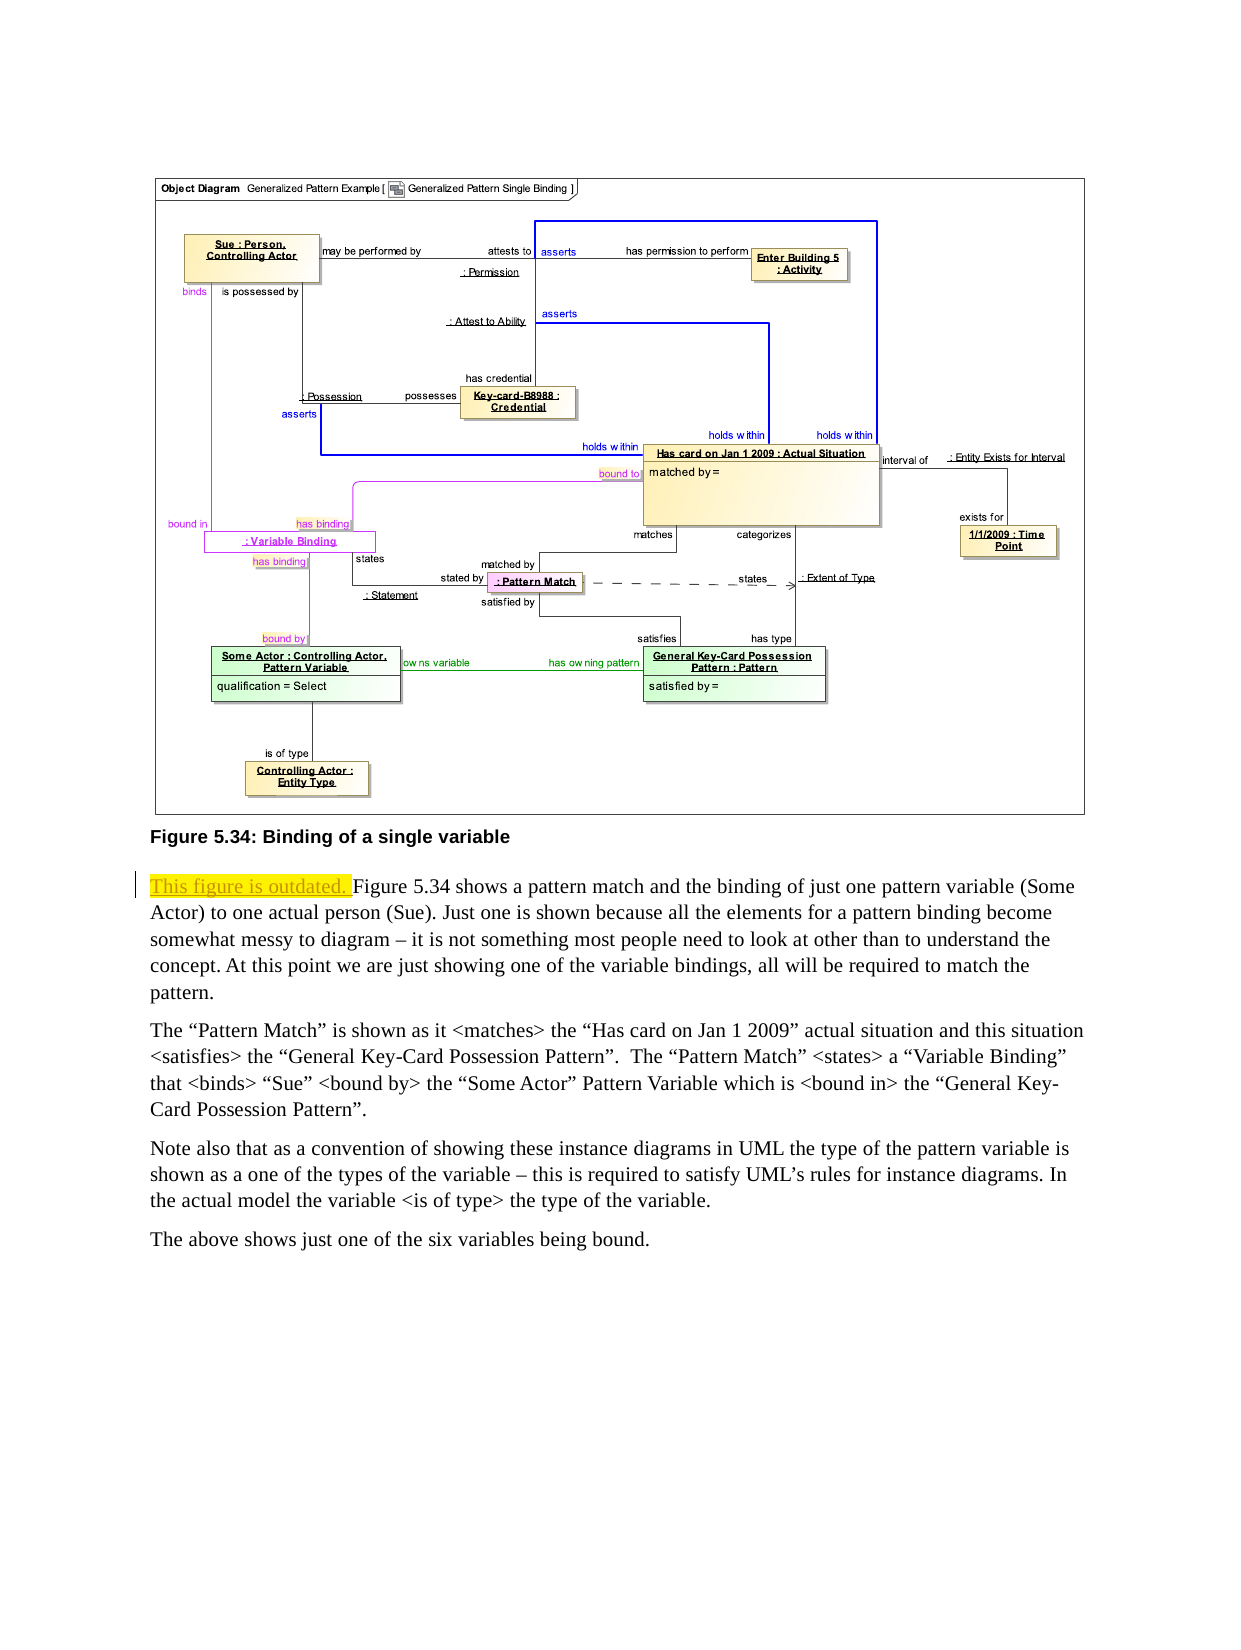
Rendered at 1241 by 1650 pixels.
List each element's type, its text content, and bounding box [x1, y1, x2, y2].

text Figure 5.34: Binding of a single variable [150, 820, 1090, 848]
text [150, 150, 1090, 174]
text The above shows just one of the six variables being bound. [150, 1226, 1090, 1251]
text The “Pattern Match” is shown as it <matches> the “Has card on Jan 1 2009” actual situation and this situation <satisfies> the “General Key-Card Possession Pattern”. The “Pattern Match” <states> a “Variable Binding” that <binds> “Sue” <bound by> the “Some Actor” Pattern Variable which is <bound in> the “General Key-Card Possession Pattern”. [150, 1018, 1090, 1121]
text This figure is outdated. Figure 5.34 shows a pattern match and the binding of just one pattern variable (Some Actor) to one actual person (Sue). Just one is shown because all the elements for a pattern binding become somewhat messy to diagram – it is not something most people need to look at other than to understand the concept. At this point we are just showing one of the variable bindings, all will be required to match the pattern. [150, 848, 1090, 1003]
text Note also that as a convention of showing these instance diagrams in UML the type of the pattern variable is shown as a one of the types of the variable – this is required to satisfy UML’s rules for instance diagrams. In the actual model the variable <is of type> the type of the variable. [150, 1135, 1090, 1212]
